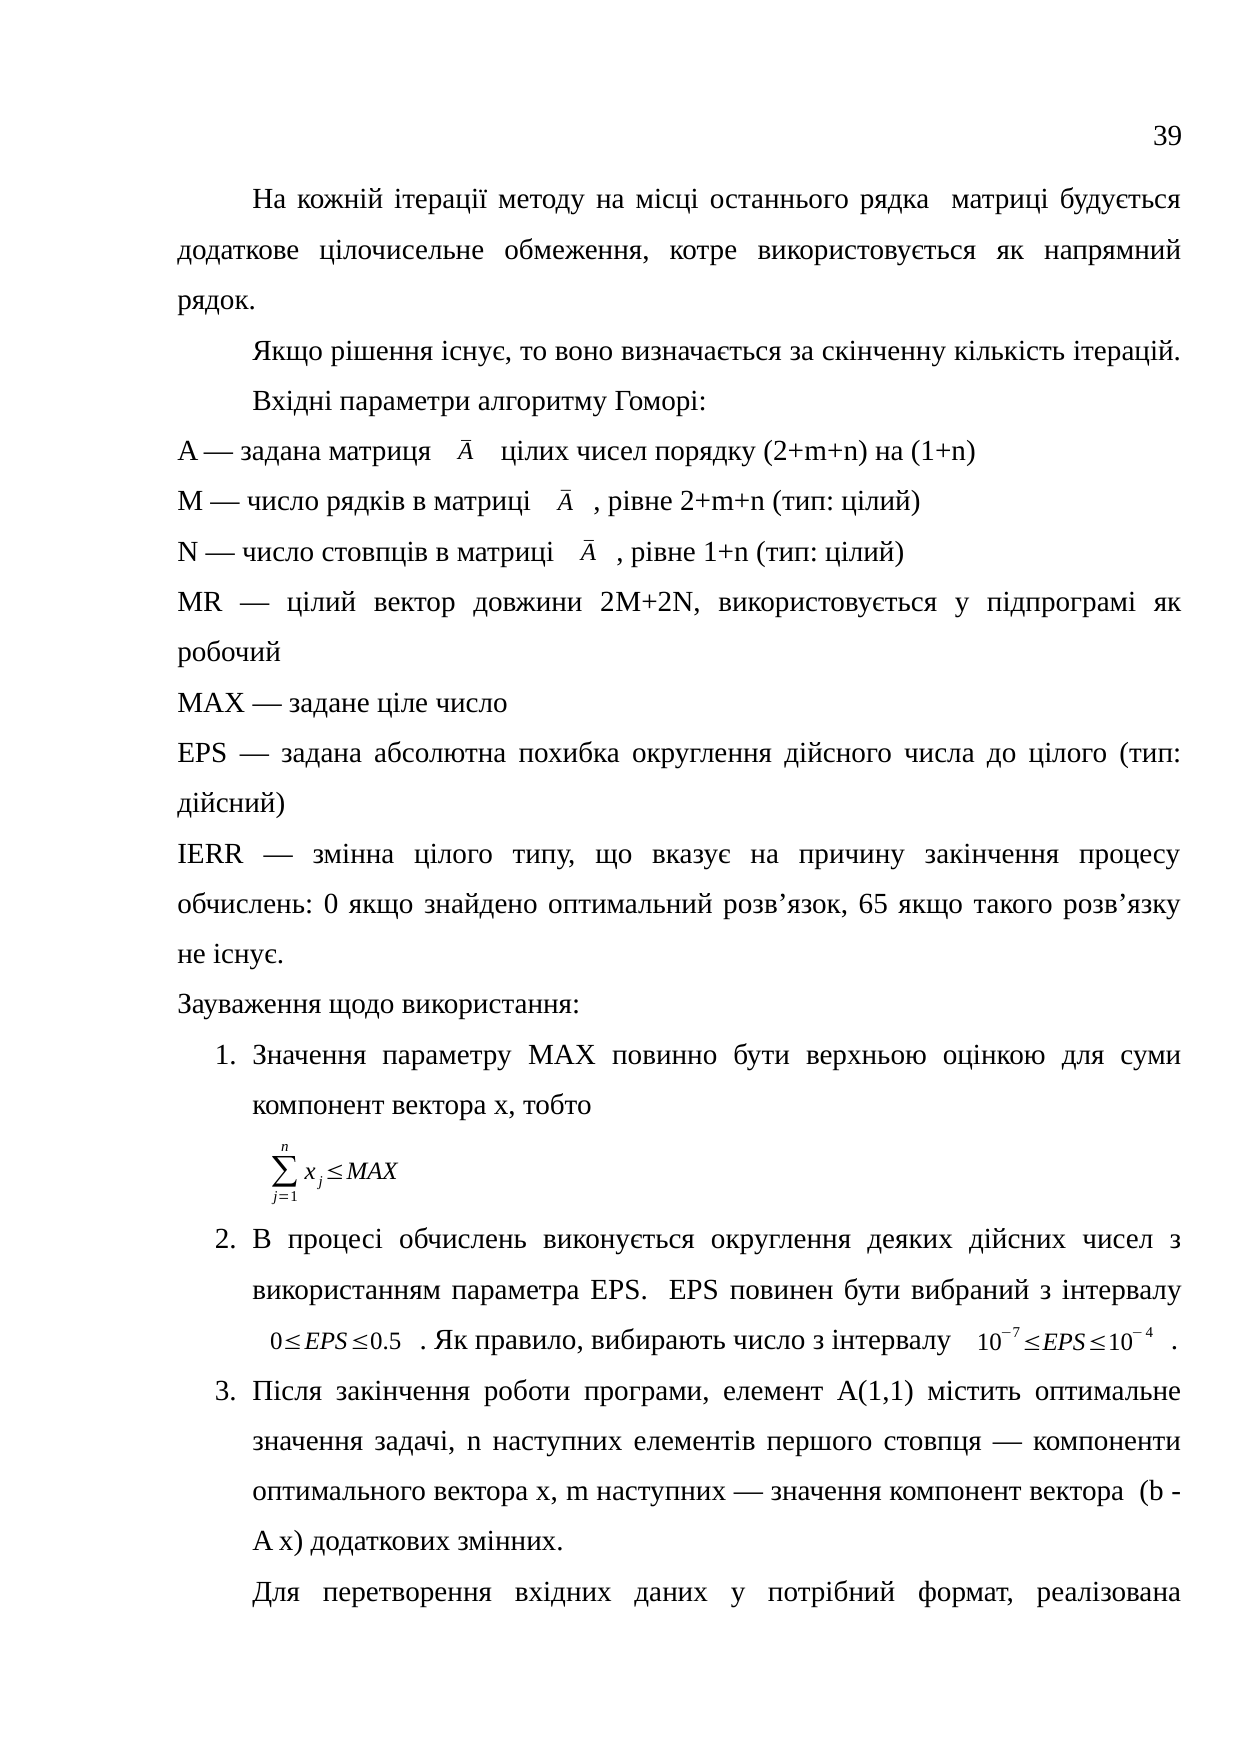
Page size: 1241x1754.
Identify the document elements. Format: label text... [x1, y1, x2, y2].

text N — число стовпців в матриці , рівне 1+n (тип: цілий) [177, 534, 1182, 567]
text Зауваження щодо використання: [177, 987, 1182, 1020]
text A — задана матриця цілих чисел порядку (2+m+n) на (1+n) [177, 433, 1182, 467]
text MAX — задане ціле число [177, 685, 1182, 718]
list Значення параметру MAX повинно бути верхньою оцінкою для суми компонент вектора х, тобто [214, 1037, 1182, 1121]
text На кожній ітерації методу на місці останнього рядка матриці будується додаткове цілочисельне обмеження, котре використовується як напрямний рядок. [177, 182, 1182, 316]
text Для перетворення вхідних даних у потрібний формат, реалізована [177, 1574, 1182, 1607]
text EPS — задана абсолютна похибка округлення дійсного числа до цілого (тип: дійсний) [177, 735, 1182, 819]
list В процесі обчислень виконується округлення деяких дійсних чисел з використанням параметра EPS. EPS повинен бути вибраний з інтервалу . Як правило, вибирають число з інтервалу . [214, 1222, 1182, 1356]
list Після закінчення роботи програми, елемент А(1,1) містить оптимальне значення задачі, n наступних елементів першого стовпця — компоненти оптимального вектора х, m наступних — значення компонент вектора (b - A x) додаткових змінних. [214, 1373, 1182, 1557]
text Якщо рішення існує, то воно визначається за скінченну кількість ітерацій. Вхідні параметри алгоритму Гоморі: [177, 333, 1182, 416]
text M — число рядків в матриці , рівне 2+m+n (тип: цілий) [177, 483, 1182, 517]
text IERR — змінна цілого типу, що вказує на причину закінчення процесу обчислень: 0 якщо знайдено оптимальний розв’язок, 65 якщо такого розв’язку не існує. [177, 836, 1182, 970]
text MR — цілий вектор довжини 2M+2N, використовується у підпрограмі як робочий [177, 584, 1182, 668]
